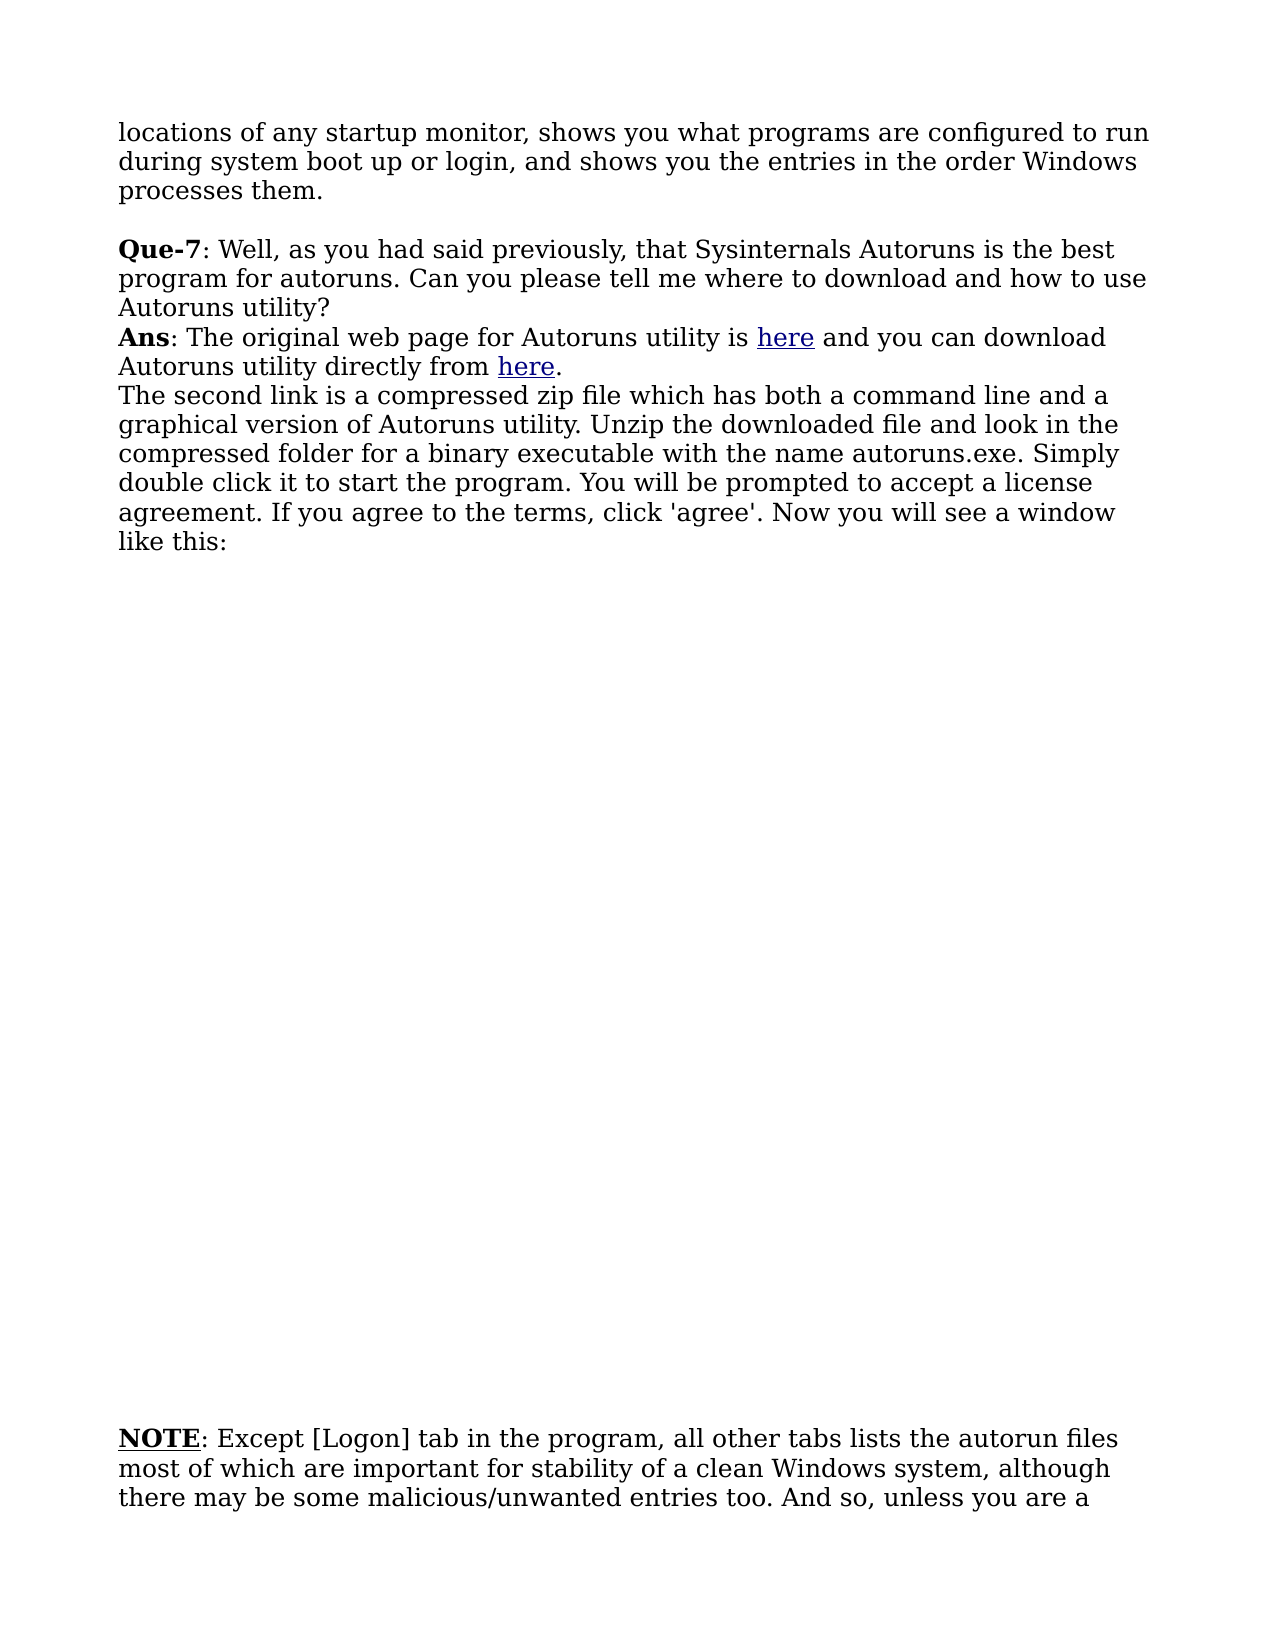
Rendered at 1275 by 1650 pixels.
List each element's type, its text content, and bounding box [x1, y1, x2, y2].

text NOTE: Except [Logon] tab in the program, all other tabs lists the autorun files most of which are important for stability of a clean Windows system, although there may be some malicious/unwanted entries too. And so, unless you are a [118, 1366, 1157, 1512]
text locations of any startup monitor, shows you what programs are configured to run during system boot up or login, and shows you the entries in the order Windows processes them. Que-7: Well, as you had said previously, that Sysinternals Autoruns is the best program for autoruns. Can you please tell me where to download and how to use Autoruns utility? Ans: The original web page for Autoruns utility is here and you can download Autoruns utility directly from here. The second link is a compressed zip file which has both a command line and a graphical version of Autoruns utility. Unzip the downloaded file and look in the compressed folder for a binary executable with the name autoruns.exe. Simply double click it to start the program. You will be prompted to accept a license agreement. If you agree to the terms, click 'agree'. Now you will see a window like this: [118, 118, 1157, 556]
